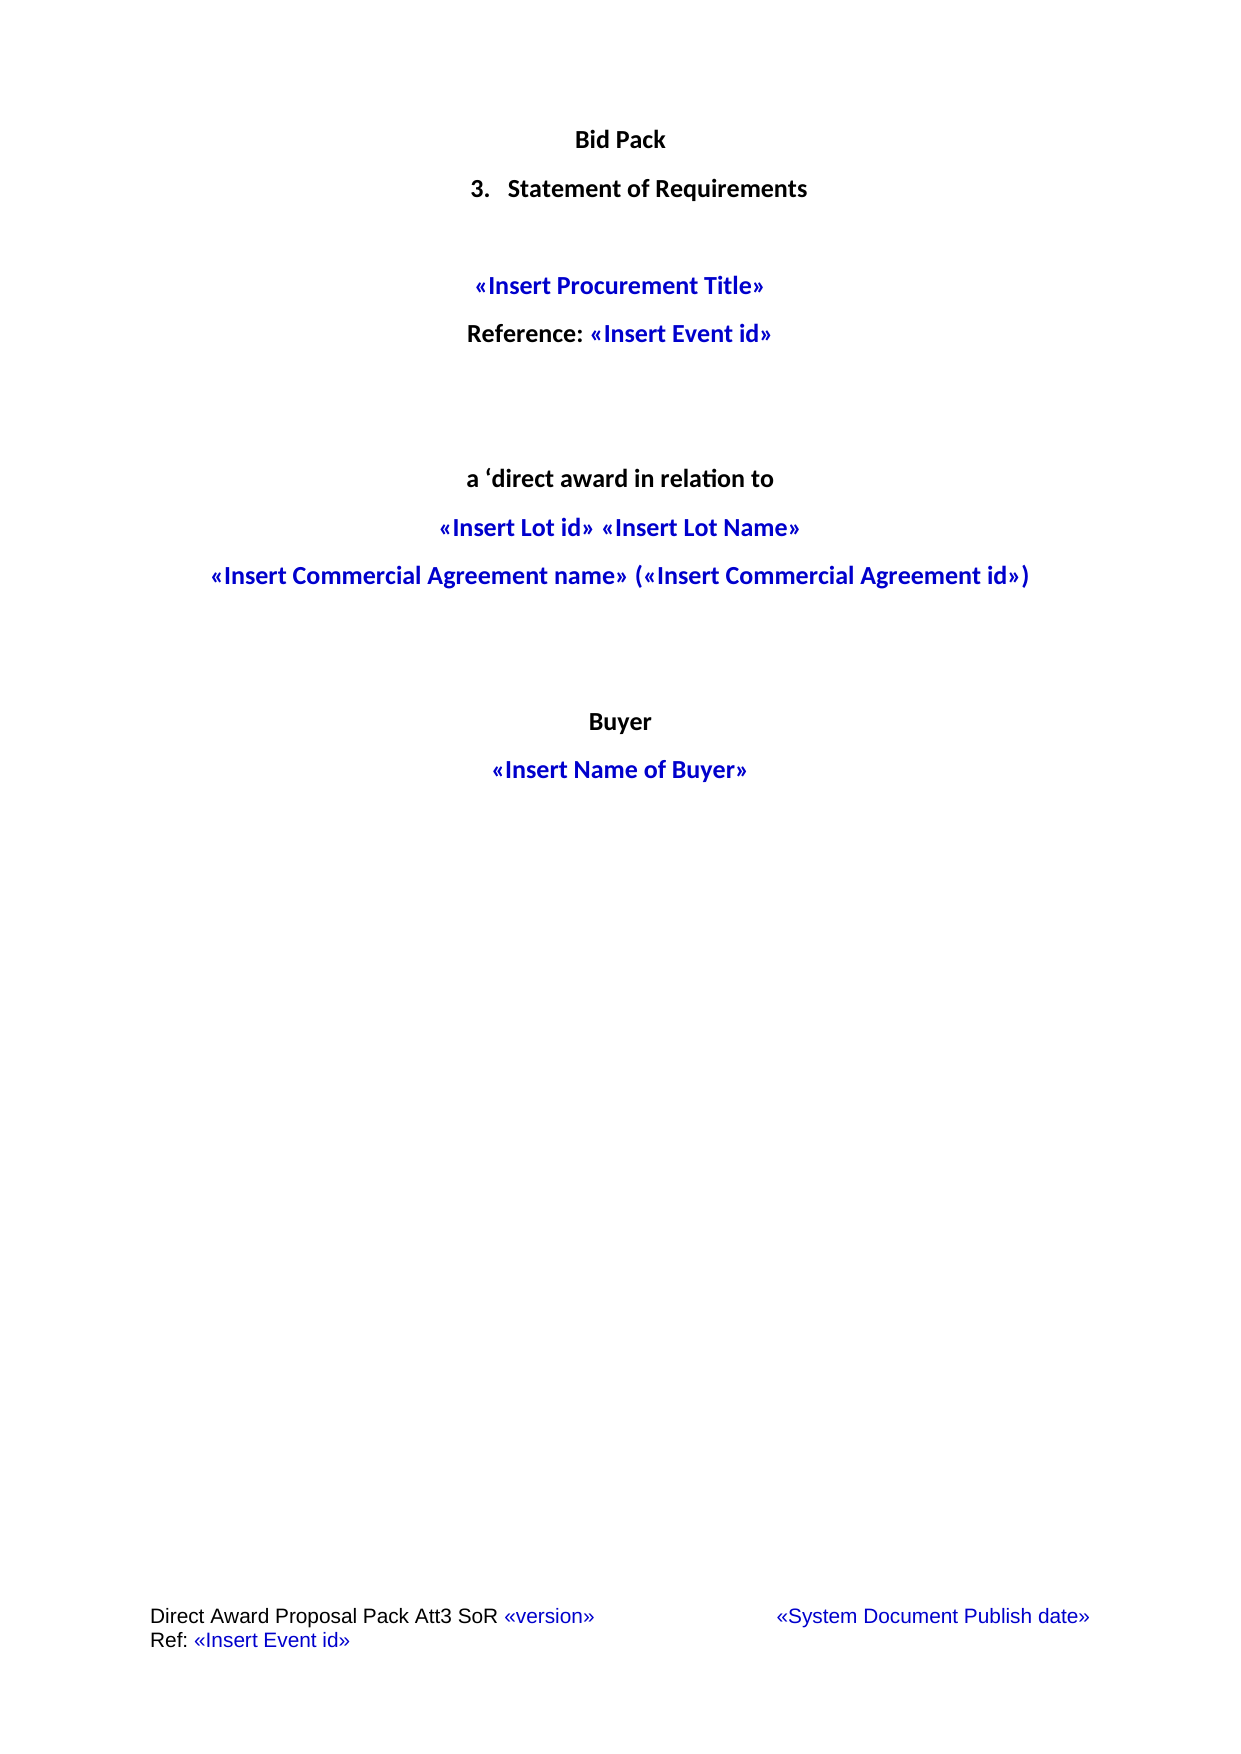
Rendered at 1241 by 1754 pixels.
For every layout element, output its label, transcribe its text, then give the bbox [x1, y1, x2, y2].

text a ‘direct award in relation to [150, 462, 1090, 494]
text Buyer [150, 705, 1090, 736]
list Statement of Requirements [187, 172, 1090, 204]
text «Insert Commercial Agreement name» («Insert Commercial Agreement id») [150, 559, 1090, 591]
text «Insert Procurement Title» [150, 269, 1090, 301]
text Reference: «Insert Event id» [150, 317, 1090, 349]
text Bid Pack [150, 123, 1090, 155]
text «Insert Name of Buyer» [150, 753, 1090, 785]
text «Insert Lot id» «Insert Lot Name» [150, 511, 1090, 543]
